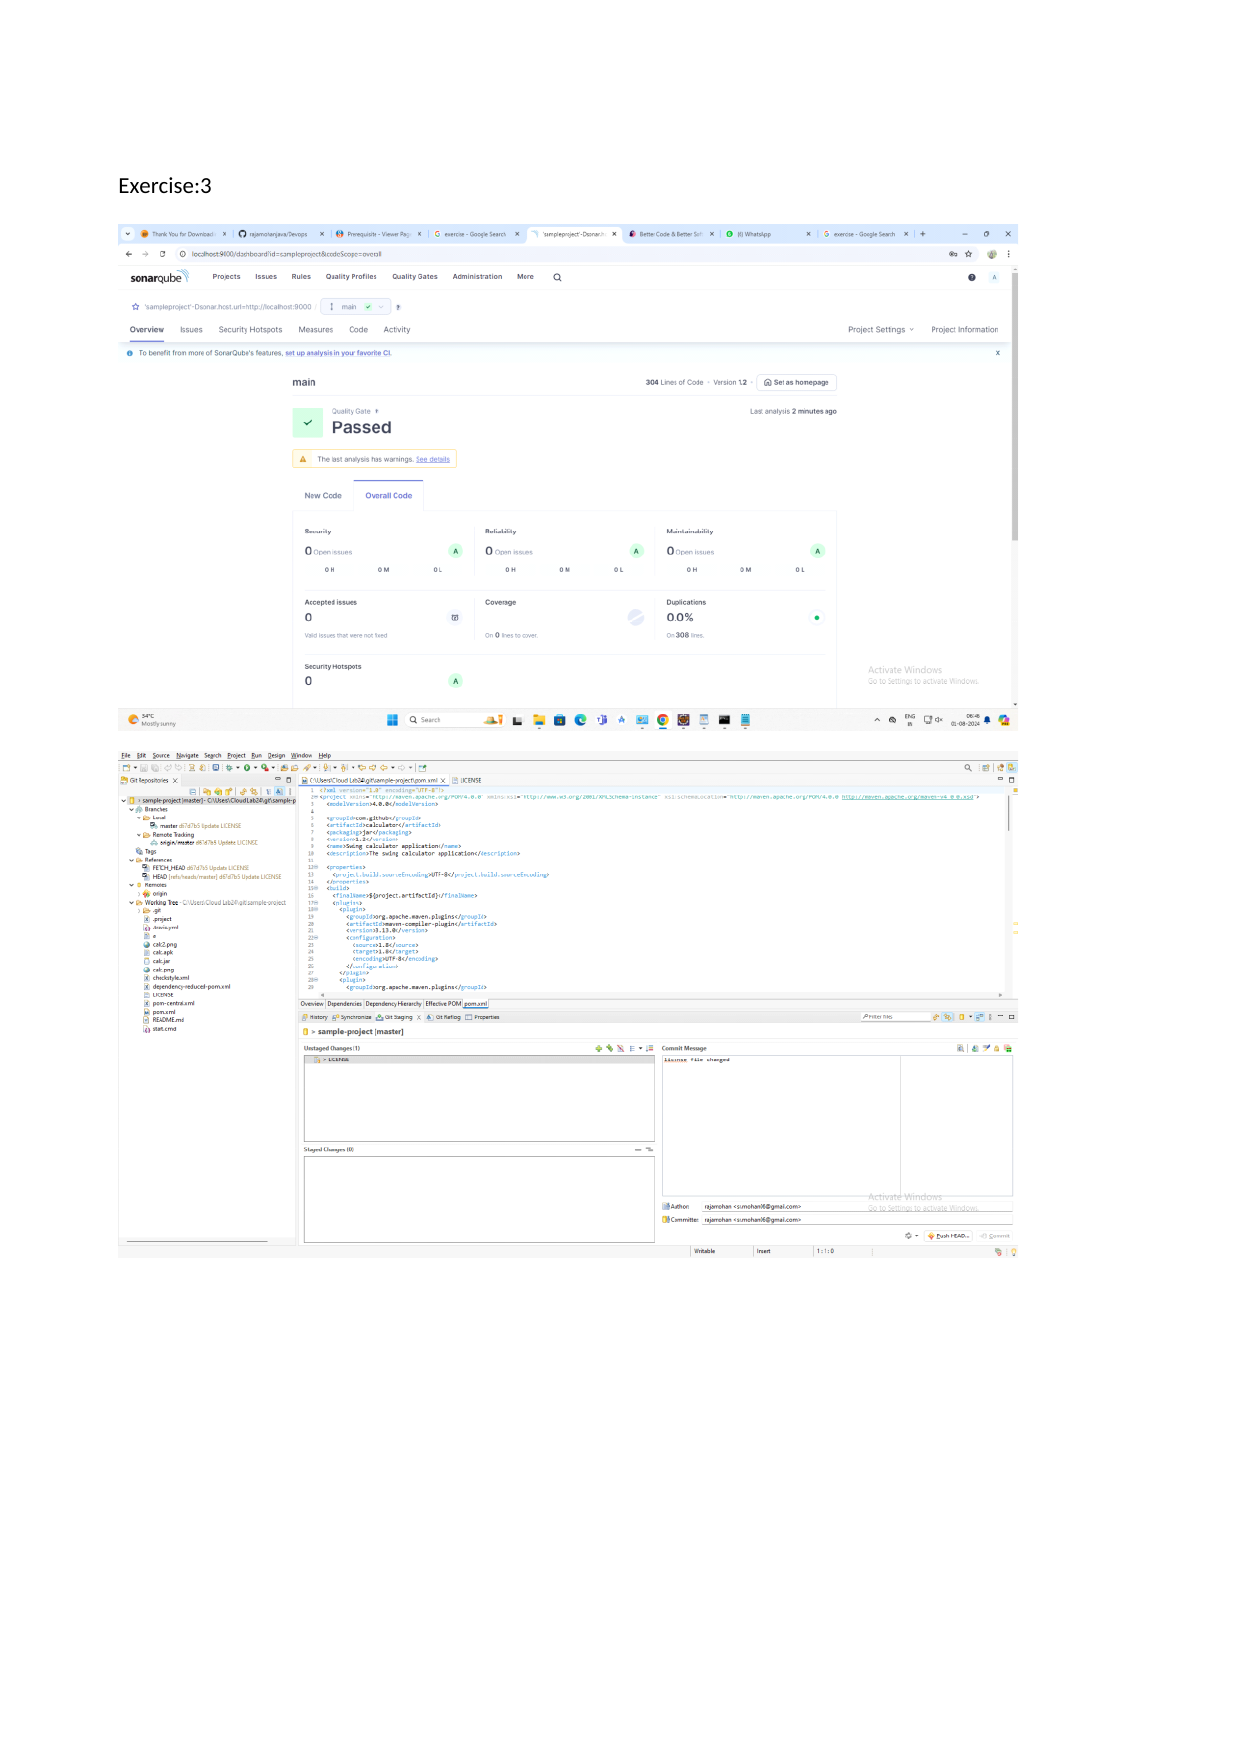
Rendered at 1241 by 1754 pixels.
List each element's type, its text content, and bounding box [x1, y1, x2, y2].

text Exercise:3 [118, 171, 1122, 199]
